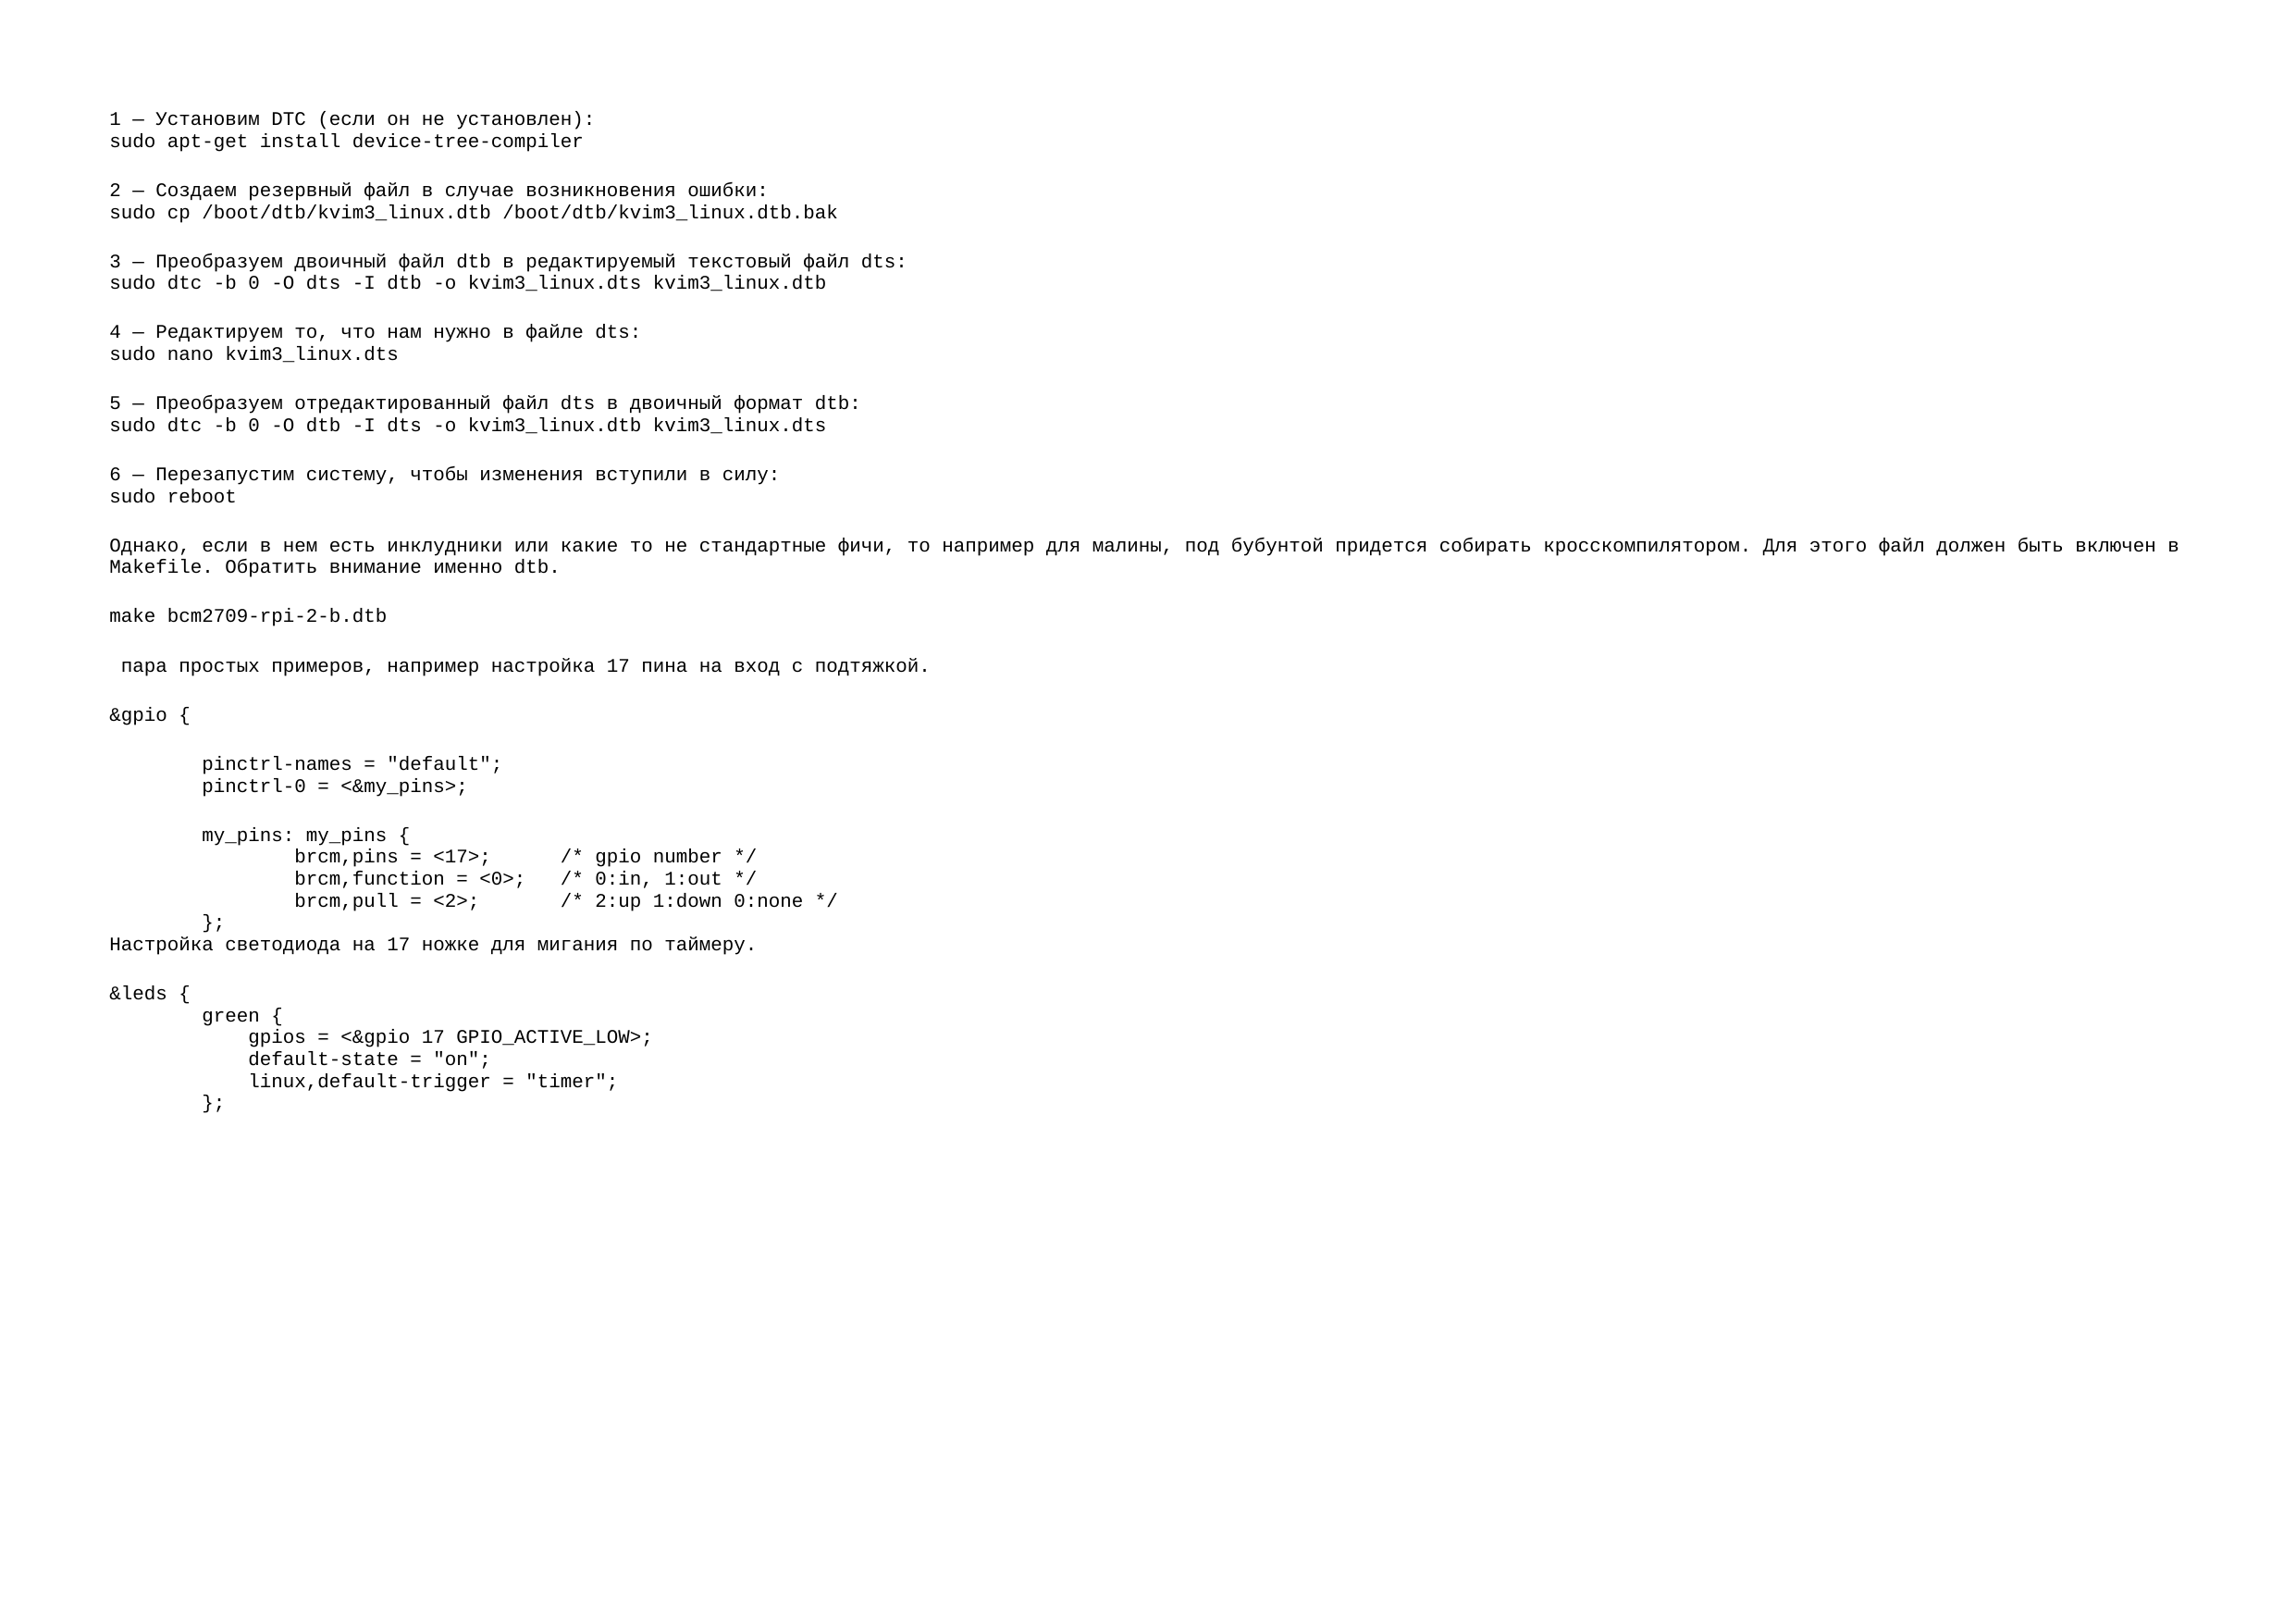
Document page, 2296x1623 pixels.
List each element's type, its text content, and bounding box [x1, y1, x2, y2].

text sudo apt-get install device-tree-compiler [109, 131, 2186, 153]
text make bcm2709-rpi-2-b.dtb [109, 607, 2186, 628]
text 3 — Преобразуем двоичный файл dtb в редактируемый текстовый файл dts: [109, 252, 2186, 273]
text Настройка светодиода на 17 ножке для мигания по таймеру. [109, 935, 2186, 956]
text пара простых примеров, например настройка 17 пина на вход с подтяжкой. [109, 656, 2186, 677]
text &gpio { [109, 705, 2186, 726]
text }; [109, 1093, 2186, 1115]
text gpios = <&gpio 17 GPIO_ACTIVE_LOW>; [109, 1027, 2186, 1049]
text linux,default-trigger = "timer"; [109, 1072, 2186, 1093]
text pinctrl-names = "default"; [109, 754, 2186, 775]
text 6 — Перезапустим систему, чтобы изменения вступили в силу: [109, 465, 2186, 487]
text green { [109, 1006, 2186, 1027]
text 2 — Создаем резервный файл в случае возникновения ошибки: [109, 180, 2186, 202]
text sudo reboot [109, 487, 2186, 508]
text 1 — Установим DTC (если он не установлен): [109, 109, 2186, 131]
text pinctrl-0 = <&my_pins>; [109, 775, 2186, 798]
text default-state = "on"; [109, 1049, 2186, 1072]
text brcm,pull = <2>; /* 2:up 1:down 0:none */ [109, 891, 2186, 912]
text Однако, если в нем есть инклудники или какие то не стандартные фичи, то например для малины, под бубунтой придется собирать кросскомпилятором. Для этого файл должен быть включен в Makefile. Обратить внимание именно dtb. [109, 536, 2186, 579]
text 4 — Редактируем то, что нам нужно в файле dts: [109, 322, 2186, 344]
text &leds { [109, 984, 2186, 1006]
text brcm,function = <0>; /* 0:in, 1:out */ [109, 869, 2186, 891]
text my_pins: my_pins { [109, 825, 2186, 847]
text 5 — Преобразуем отредактированный файл dts в двоичный формат dtb: [109, 393, 2186, 415]
text sudo dtc -b 0 -O dts -I dtb -o kvim3_linux.dts kvim3_linux.dtb [109, 273, 2186, 295]
text sudo cp /boot/dtb/kvim3_linux.dtb /boot/dtb/kvim3_linux.dtb.bak [109, 202, 2186, 224]
text sudo nano kvim3_linux.dts [109, 344, 2186, 366]
text }; [109, 912, 2186, 935]
text brcm,pins = <17>; /* gpio number */ [109, 847, 2186, 869]
text sudo dtc -b 0 -O dtb -I dts -o kvim3_linux.dtb kvim3_linux.dts [109, 415, 2186, 437]
